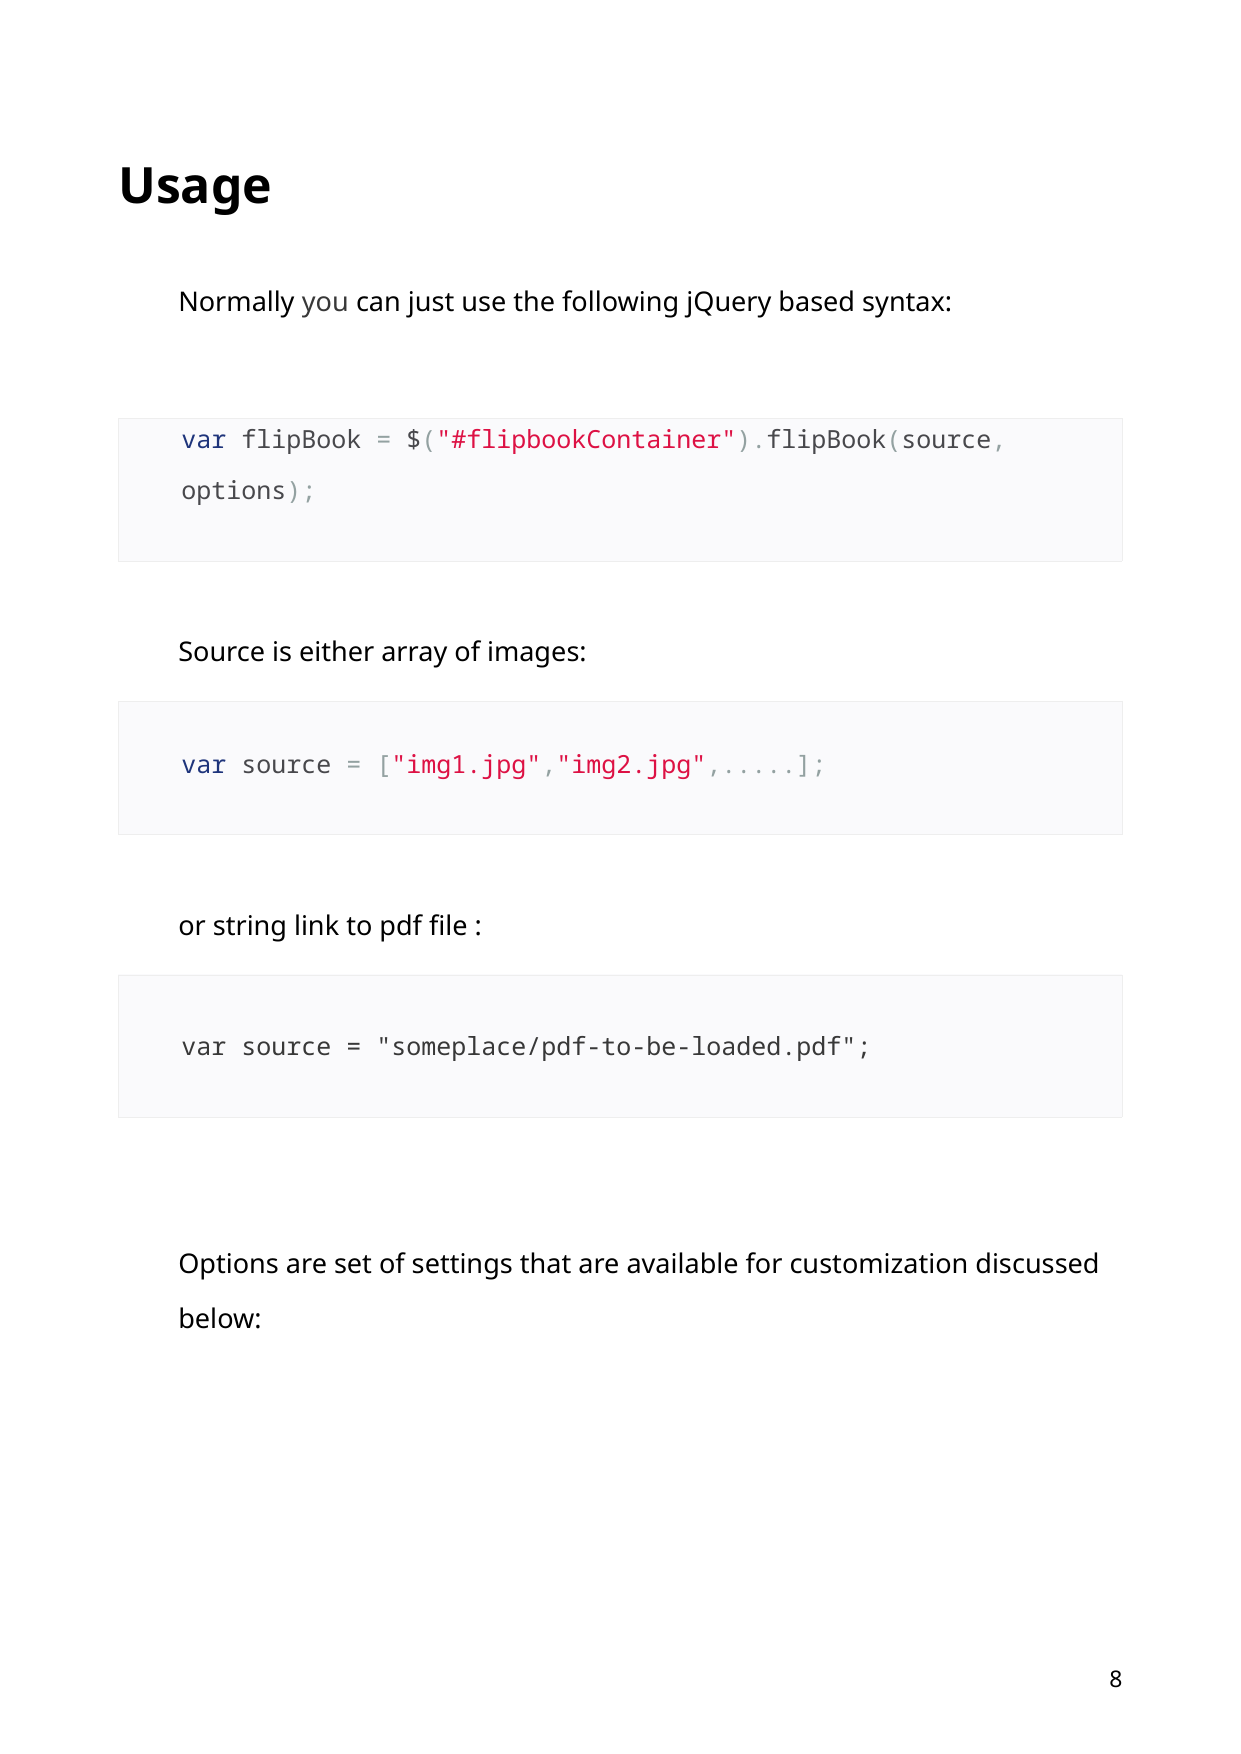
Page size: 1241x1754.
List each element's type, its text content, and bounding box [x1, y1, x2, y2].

subtitle Usage [118, 151, 1122, 219]
list var source = ["img1.jpg","img2.jpg",.....]; [119, 743, 1122, 780]
list var flipBook = $("#flipbookContainer").flipBook(source, options); [119, 419, 1122, 507]
list var source = "someplace/pdf-to-be-loaded.pdf"; [119, 1026, 1122, 1063]
list Options are set of settings that are available for customization discussed below: [118, 1244, 1122, 1336]
list Normally you can just use the following jQuery based syntax: [118, 283, 1122, 319]
list or string link to pdf file : [118, 907, 1122, 943]
list Source is either array of images: [118, 633, 1122, 670]
